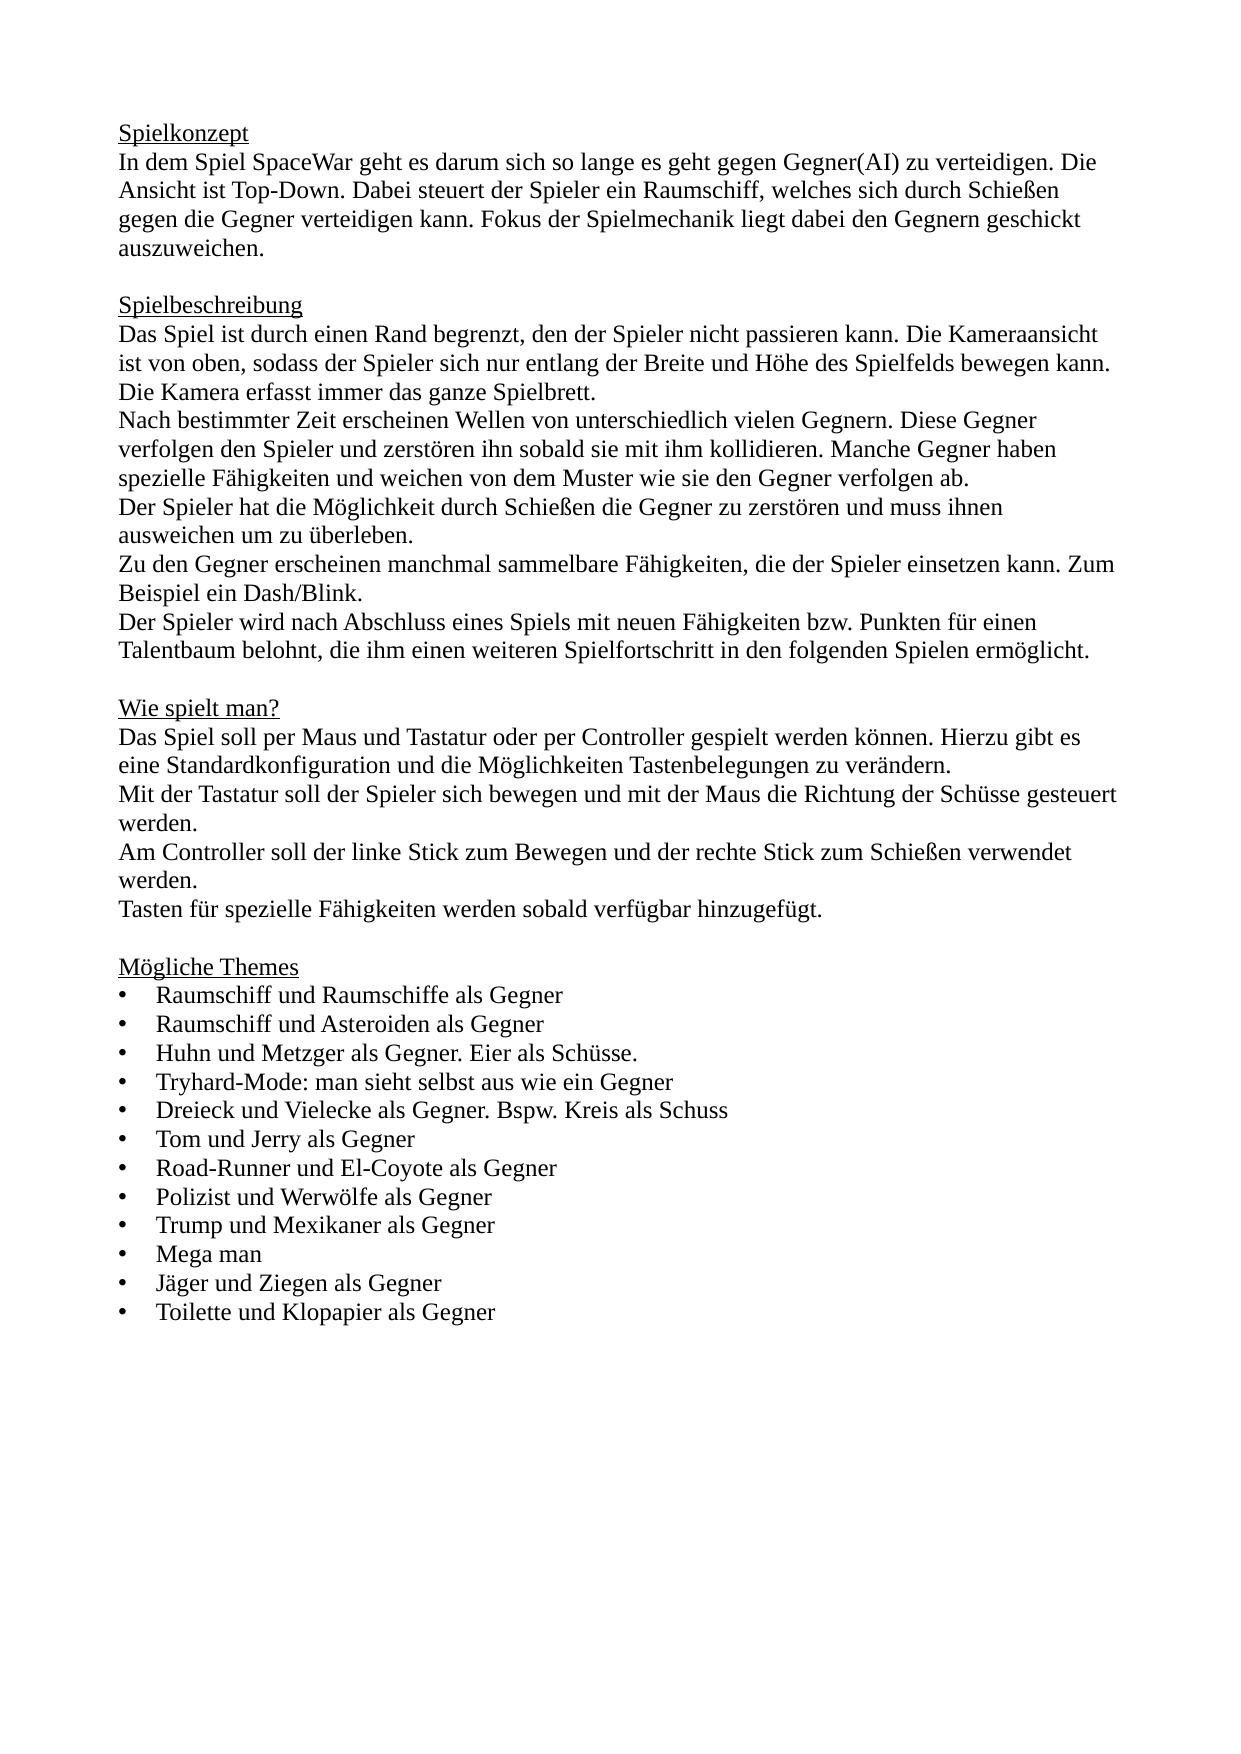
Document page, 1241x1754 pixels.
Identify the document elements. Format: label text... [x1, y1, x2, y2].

list Tryhard-Mode: man sieht selbst aus wie ein Gegner [118, 1067, 1122, 1096]
text Zu den Gegner erscheinen manchmal sammelbare Fähigkeiten, die der Spieler einsetzen kann. Zum Beispiel ein Dash/Blink. [118, 549, 1122, 607]
list Raumschiff und Asteroiden als Gegner [118, 1009, 1122, 1038]
text Wie spielt man? [118, 693, 1122, 722]
text Der Spieler hat die Möglichkeit durch Schießen die Gegner zu zerstören und muss ihnen ausweichen um zu überleben. [118, 492, 1122, 549]
text Am Controller soll der linke Stick zum Bewegen und der rechte Stick zum Schießen verwendet werden. [118, 837, 1122, 894]
text In dem Spiel SpaceWar geht es darum sich so lange es geht gegen Gegner(AI) zu verteidigen. Die Ansicht ist Top-Down. Dabei steuert der Spieler ein Raumschiff, welches sich durch Schießen gegen die Gegner verteidigen kann. Fokus der Spielmechanik liegt dabei den Gegnern geschickt auszuweichen. [118, 147, 1122, 262]
list Trump und Mexikaner als Gegner [118, 1211, 1122, 1239]
text Mit der Tastatur soll der Spieler sich bewegen und mit der Maus die Richtung der Schüsse gesteuert werden. [118, 779, 1122, 837]
list Raumschiff und Raumschiffe als Gegner [118, 981, 1122, 1009]
text Das Spiel ist durch einen Rand begrenzt, den der Spieler nicht passieren kann. Die Kameraansicht ist von oben, sodass der Spieler sich nur entlang der Breite und Höhe des Spielfelds bewegen kann. Die Kamera erfasst immer das ganze Spielbrett. [118, 319, 1122, 406]
list Huhn und Metzger als Gegner. Eier als Schüsse. [118, 1038, 1122, 1067]
list Jäger und Ziegen als Gegner [118, 1268, 1122, 1297]
list Toilette und Klopapier als Gegner [118, 1297, 1122, 1326]
text Das Spiel soll per Maus und Tastatur oder per Controller gespielt werden können. Hierzu gibt es eine Standardkonfiguration und die Möglichkeiten Tastenbelegungen zu verändern. [118, 722, 1122, 779]
text Tasten für spezielle Fähigkeiten werden sobald verfügbar hinzugefügt. [118, 894, 1122, 923]
list Tom und Jerry als Gegner [118, 1124, 1122, 1153]
text Nach bestimmter Zeit erscheinen Wellen von unterschiedlich vielen Gegnern. Diese Gegner verfolgen den Spieler und zerstören ihn sobald sie mit ihm kollidieren. Manche Gegner haben spezielle Fähigkeiten und weichen von dem Muster wie sie den Gegner verfolgen ab. [118, 406, 1122, 492]
text Der Spieler wird nach Abschluss eines Spiels mit neuen Fähigkeiten bzw. Punkten für einen Talentbaum belohnt, die ihm einen weiteren Spielfortschritt in den folgenden Spielen ermöglicht. [118, 607, 1122, 664]
list Polizist und Werwölfe als Gegner [118, 1182, 1122, 1211]
text Mögliche Themes [118, 952, 1122, 981]
list Road-Runner und El-Coyote als Gegner [118, 1153, 1122, 1182]
list Dreieck und Vielecke als Gegner. Bspw. Kreis als Schuss [118, 1096, 1122, 1124]
text Spielbeschreibung [118, 291, 1122, 319]
list Mega man [118, 1239, 1122, 1268]
text Spielkonzept [118, 118, 1122, 147]
